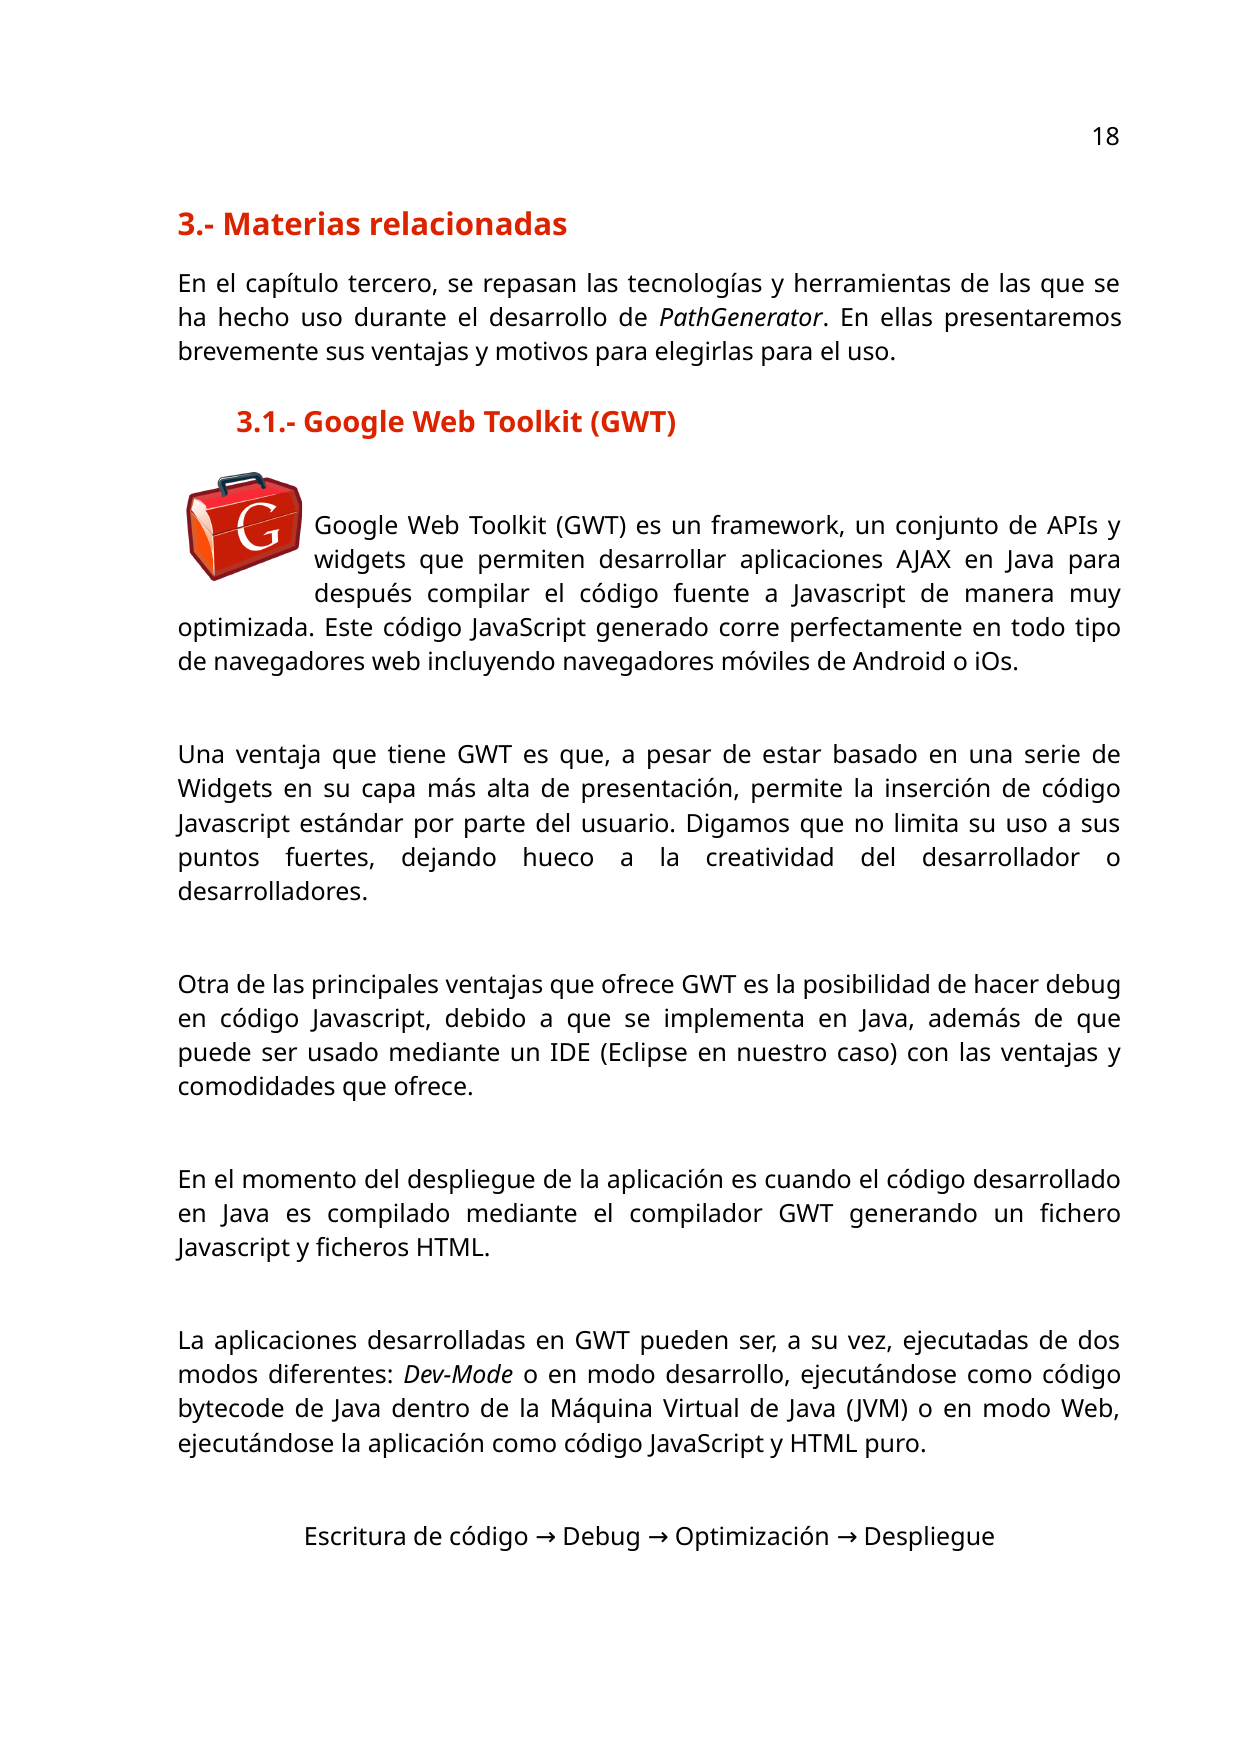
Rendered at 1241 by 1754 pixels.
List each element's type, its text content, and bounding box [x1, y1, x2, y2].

subtitle 3.1.- Google Web Toolkit (GWT) [132, 401, 1122, 441]
text En el momento del despliegue de la aplicación es cuando el código desarrollado en Java es compilado mediante el compilador GWT generando un fichero Javascript y ficheros HTML. [177, 1162, 1122, 1264]
text Escritura de código → Debug → Optimización → Despliegue [177, 1518, 1122, 1552]
text La aplicaciones desarrolladas en GWT pueden ser, a su vez, ejecutadas de dos modos diferentes: Dev-Mode o en modo desarrollo, ejecutándose como código bytecode de Java dentro de la Máquina Virtual de Java (JVM) o en modo Web, ejecutándose la aplicación como código JavaScript y HTML puro. [177, 1323, 1122, 1459]
picture [186, 472, 303, 581]
text Google Web Toolkit (GWT) es un framework, un conjunto de APIs y widgets que permiten desarrollar aplicaciones AJAX en Java para después compilar el código fuente a Javascript de manera muy optimizada. Este código JavaScript generado corre perfectamente en todo tipo de navegadores web incluyendo navegadores móviles de Android o iOs. [177, 508, 1122, 678]
text Otra de las principales ventajas que ofrece GWT es la posibilidad de hacer debug en código Javascript, debido a que se implementa en Java, además de que puede ser usado mediante un IDE (Eclipse en nuestro caso) con las ventajas y comodidades que ofrece. [177, 966, 1122, 1103]
text Una ventaja que tiene GWT es que, a pesar de estar basado en una serie de Widgets en su capa más alta de presentación, permite la inserción de código Javascript estándar por parte del usuario. Digamos que no limita su uso a sus puntos fuertes, dejando hueco a la creatividad del desarrollador o desarrolladores. [177, 737, 1122, 907]
subtitle 3.- Materias relacionadas [177, 202, 1122, 245]
text En el capítulo tercero, se repasan las tecnologías y herramientas de las que se ha hecho uso durante el desarrollo de PathGenerator. En ellas presentaremos brevemente sus ventajas y motivos para elegirlas para el uso. [177, 266, 1122, 368]
